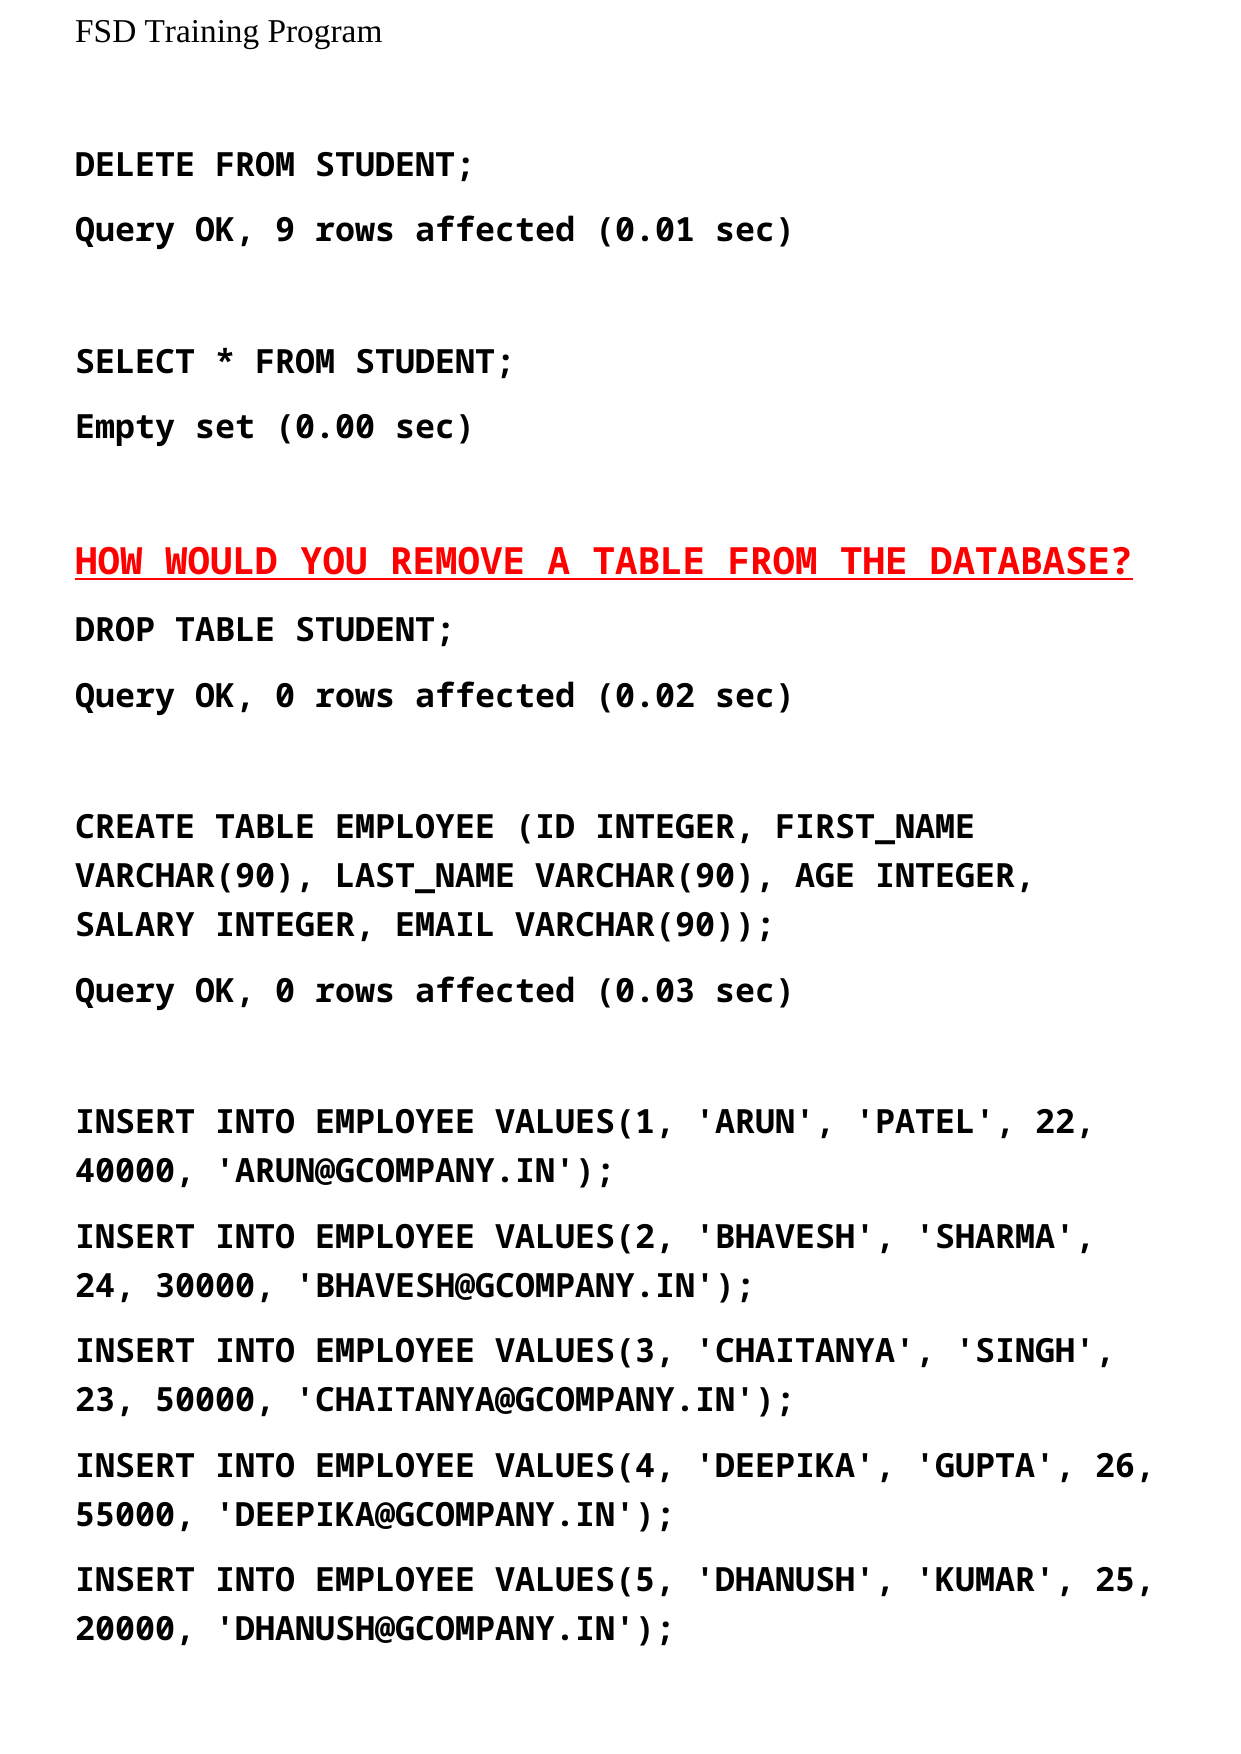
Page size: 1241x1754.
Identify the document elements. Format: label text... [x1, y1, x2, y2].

text INSERT INTO EMPLOYEE VALUES(4, 'DEEPIKA', 'GUPTA', 26, 55000, 'DEEPIKA@GCOMPANY.IN'); [75, 1442, 1165, 1536]
text Empty set (0.00 sec) [75, 403, 1165, 448]
text HOW WOULD YOU REMOVE A TABLE FROM THE DATABASE? [75, 534, 1165, 585]
text INSERT INTO EMPLOYEE VALUES(5, 'DHANUSH', 'KUMAR', 25, 20000, 'DHANUSH@GCOMPANY.IN'); [75, 1556, 1165, 1651]
text INSERT INTO EMPLOYEE VALUES(3, 'CHAITANYA', 'SINGH', 23, 50000, 'CHAITANYA@GCOMPANY.IN'); [75, 1327, 1165, 1421]
text Query OK, 9 rows affected (0.01 sec) [75, 206, 1165, 252]
text DROP TABLE STUDENT; [75, 606, 1165, 652]
text INSERT INTO EMPLOYEE VALUES(1, 'ARUN', 'PATEL', 22, 40000, 'ARUN@GCOMPANY.IN'); [75, 1098, 1165, 1192]
text SELECT * FROM STUDENT; [75, 337, 1165, 383]
text CREATE TABLE EMPLOYEE (ID INTEGER, FIRST_NAME VARCHAR(90), LAST_NAME VARCHAR(90), AGE INTEGER, SALARY INTEGER, EMAIL VARCHAR(90)); [75, 803, 1165, 946]
text Query OK, 0 rows affected (0.02 sec) [75, 672, 1165, 717]
text INSERT INTO EMPLOYEE VALUES(2, 'BHAVESH', 'SHARMA', 24, 30000, 'BHAVESH@GCOMPANY.IN'); [75, 1212, 1165, 1307]
text DELETE FROM STUDENT; [75, 141, 1165, 186]
text Query OK, 0 rows affected (0.03 sec) [75, 967, 1165, 1012]
